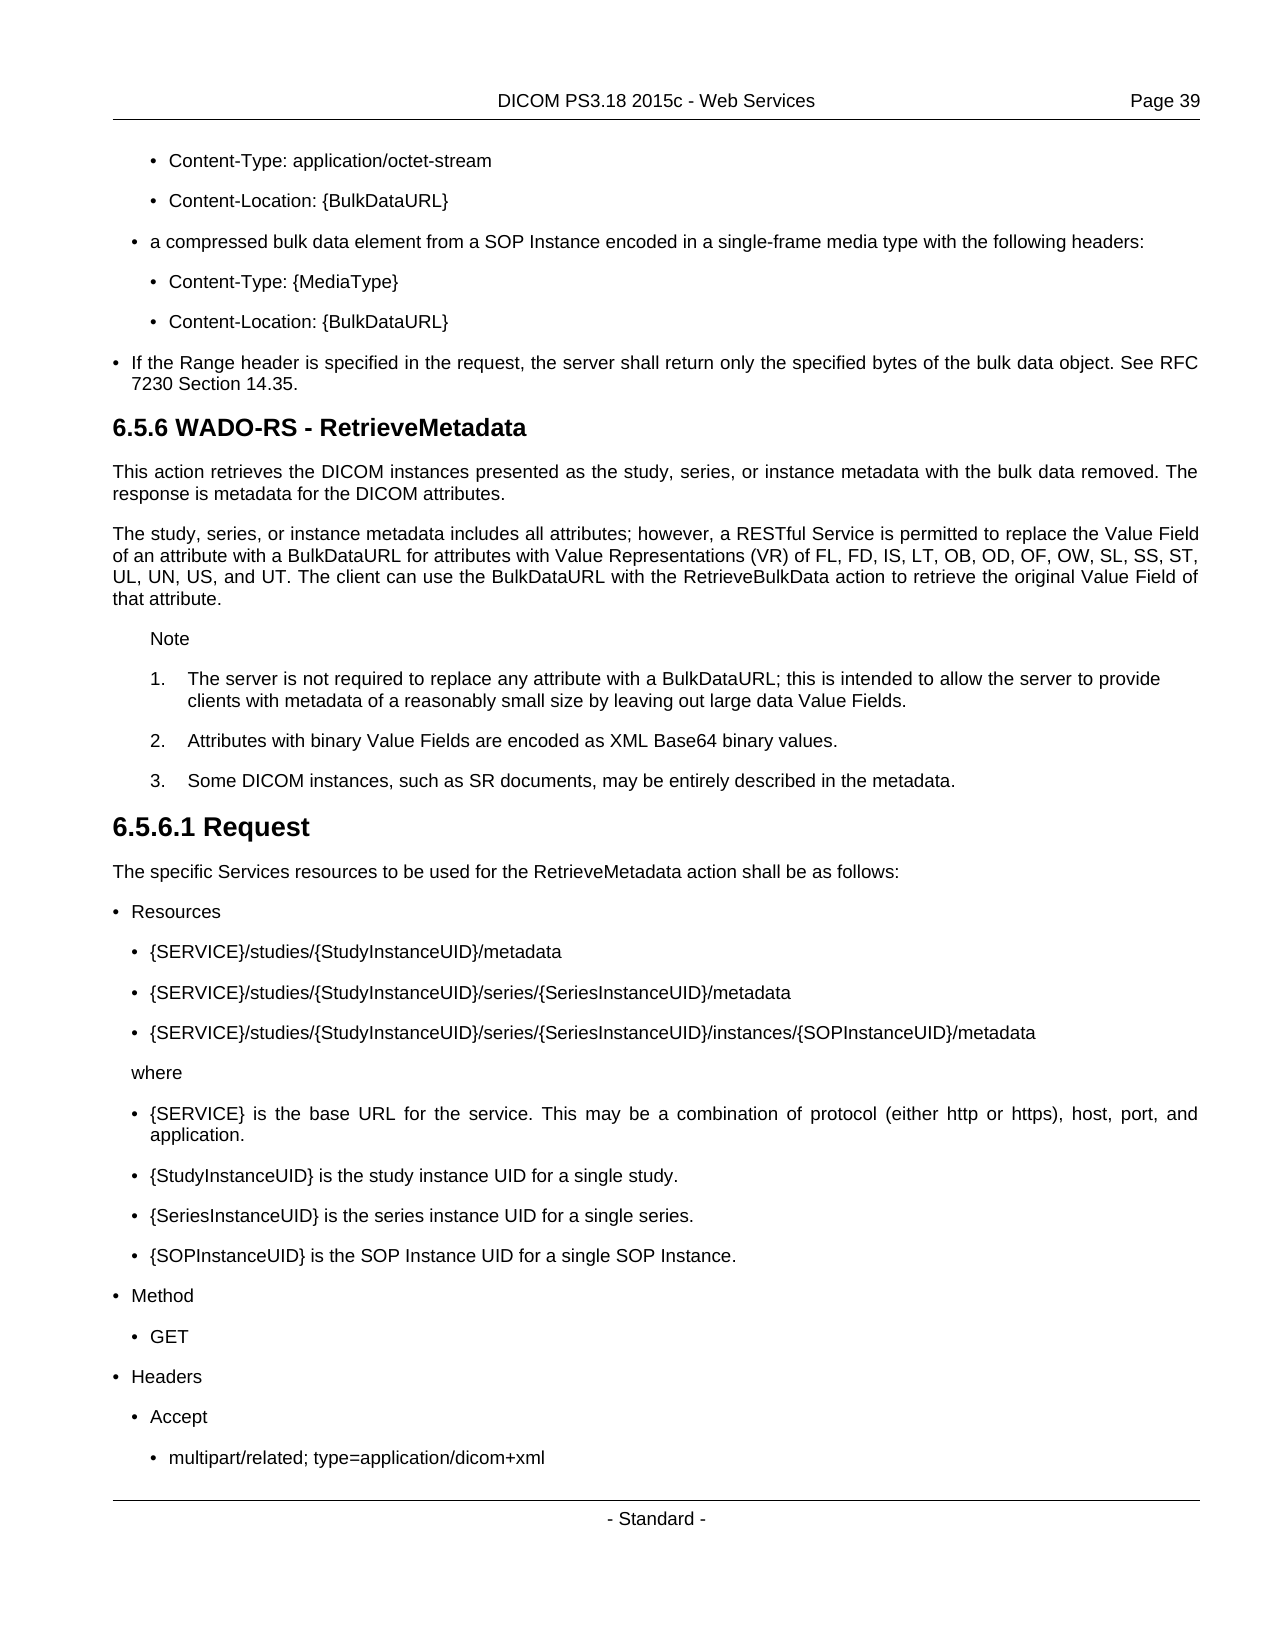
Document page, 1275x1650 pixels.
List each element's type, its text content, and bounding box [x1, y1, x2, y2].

list a compressed bulk data element from a SOP Instance encoded in a single-frame media type with the following headers: [131, 231, 1200, 252]
list {StudyInstanceUID} is the study instance UID for a single study. [131, 1164, 1200, 1186]
list {SERVICE}/studies/{StudyInstanceUID}/series/{SeriesInstanceUID}/instances/{SOPInstanceUID}/metadata [131, 1022, 1200, 1043]
text This action retrieves the DICOM instances presented as the study, series, or instance metadata with the bulk data removed. The response is metadata for the DICOM attributes. [112, 461, 1200, 504]
text The specific Services resources to be used for the RetrieveMetadata action shall be as follows: [112, 861, 1200, 882]
list multipart/related; type=application/dicom+xml [150, 1447, 1200, 1468]
list {SeriesInstanceUID} is the series instance UID for a single series. [131, 1205, 1200, 1226]
list GET [131, 1326, 1200, 1347]
list Method [112, 1285, 1200, 1307]
list Resources [112, 901, 1200, 922]
text 6.5.6 WADO-RS - RetrieveMetadata [112, 413, 1200, 442]
list Content-Location: {BulkDataURL} [150, 190, 1200, 212]
text Note [150, 628, 1162, 649]
list Accept [131, 1406, 1200, 1428]
list {SERVICE}/studies/{StudyInstanceUID}/metadata [131, 941, 1200, 963]
list If the Range header is specified in the request, the server shall return only the specified bytes of the bulk data object. See RFC 7230 Section 14.35. [112, 352, 1200, 395]
list Attributes with binary Value Fields are encoded as XML Base64 binary values. [150, 730, 1162, 752]
list The server is not required to replace any attribute with a BulkDataURL; this is intended to allow the server to provide clients with metadata of a reasonably small size by leaving out large data Value Fields. [150, 668, 1162, 711]
list Headers [112, 1366, 1200, 1387]
list {SERVICE} is the base URL for the service. This may be a combination of protocol (either http or https), host, port, and application. [131, 1102, 1200, 1146]
list Some DICOM instances, such as SR documents, may be entirely described in the metadata. [150, 770, 1162, 792]
list {SOPInstanceUID} is the SOP Instance UID for a single SOP Instance. [131, 1245, 1200, 1267]
list Content-Location: {BulkDataURL} [150, 311, 1200, 333]
list where [112, 1062, 1200, 1084]
list Content-Type: application/octet-stream [150, 150, 1200, 172]
text The study, series, or instance metadata includes all attributes; however, a RESTful Service is permitted to replace the Value Field of an attribute with a BulkDataURL for attributes with Value Representations (VR) of FL, FD, IS, LT, OB, OD, OF, OW, SL, SS, ST, UL, UN, US, and UT. The client can use the BulkDataURL with the RetrieveBulkData action to retrieve the original Value Field of that attribute. [112, 523, 1200, 609]
text 6.5.6.1 Request [112, 811, 1200, 842]
list {SERVICE}/studies/{StudyInstanceUID}/series/{SeriesInstanceUID}/metadata [131, 982, 1200, 1003]
list Content-Type: {MediaType} [150, 271, 1200, 292]
